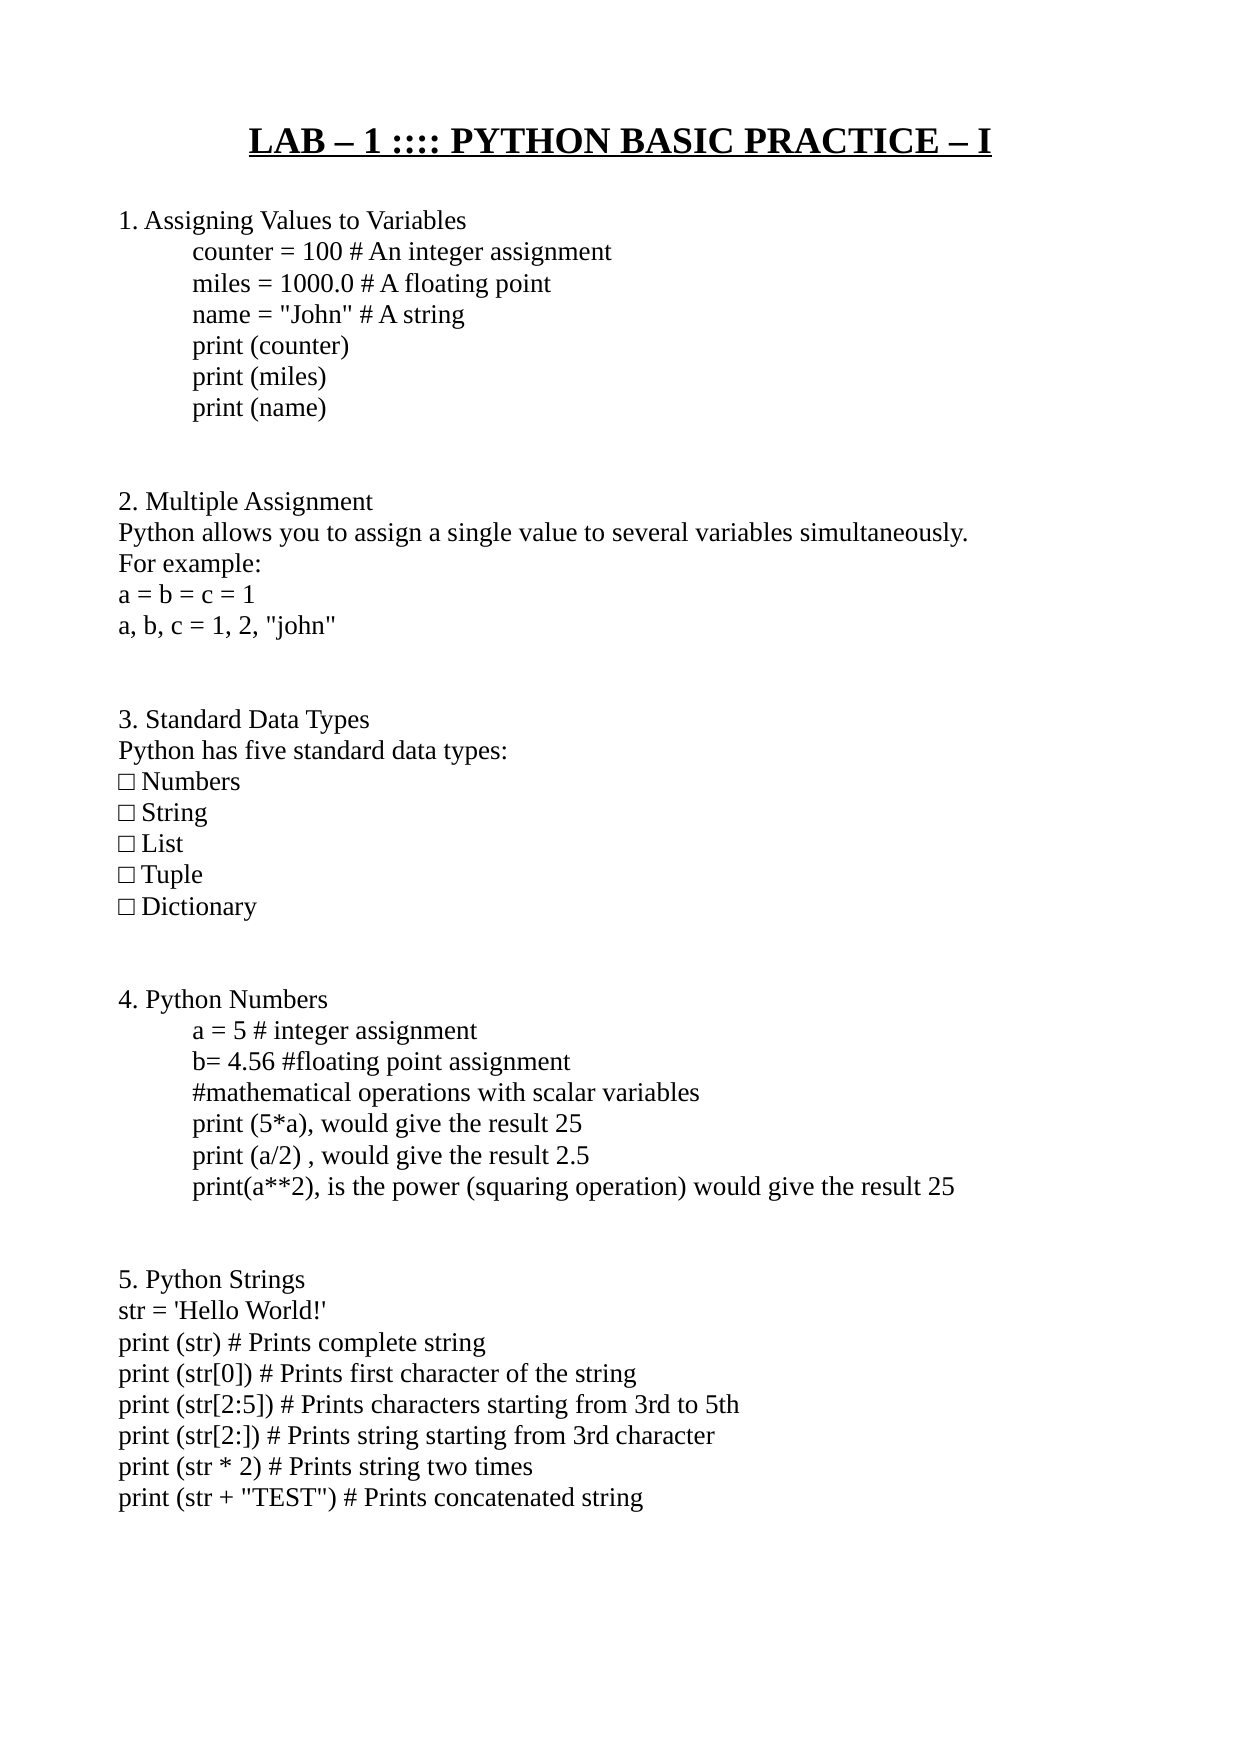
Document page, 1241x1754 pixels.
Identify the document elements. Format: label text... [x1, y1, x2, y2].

text b= 4.56 #floating point assignment [118, 1045, 1122, 1076]
text print (str[2:]) # Prints string starting from 3rd character [118, 1419, 1122, 1450]
text 2. Multiple Assignment [118, 485, 1122, 516]
text print(a**2), is the power (squaring operation) would give the result 25 [118, 1170, 1122, 1201]
text #mathematical operations with scalar variables [118, 1076, 1122, 1108]
text print (str + "TEST") # Prints concatenated string [118, 1481, 1122, 1512]
text print (str) # Prints complete string [118, 1326, 1122, 1357]
text a = 5 # integer assignment [118, 1014, 1122, 1045]
text Python has five standard data types: [118, 734, 1122, 765]
text print (str[2:5]) # Prints characters starting from 3rd to 5th [118, 1388, 1122, 1419]
text counter = 100 # An integer assignment [118, 236, 1122, 267]
text miles = 1000.0 # A floating point [118, 267, 1122, 298]
text For example: [118, 547, 1122, 578]
text 4. Python Numbers [118, 983, 1122, 1014]
text print (a/2) , would give the result 2.5 [118, 1139, 1122, 1170]
text Python allows you to assign a single value to several variables simultaneously. [118, 516, 1122, 547]
text □ String [118, 796, 1122, 827]
text LAB – 1 :::: PYTHON BASIC PRACTICE – I [118, 118, 1122, 161]
text □ Tuple [118, 858, 1122, 889]
text □ Numbers [118, 765, 1122, 796]
text 3. Standard Data Types [118, 703, 1122, 734]
text print (name) [118, 391, 1122, 422]
text 5. Python Strings [118, 1263, 1122, 1294]
text print (miles) [118, 360, 1122, 391]
text 1. Assigning Values to Variables [118, 204, 1122, 236]
text name = "John" # A string [118, 298, 1122, 329]
text □ List [118, 827, 1122, 858]
text print (str[0]) # Prints first character of the string [118, 1357, 1122, 1388]
text print (5*a), would give the result 25 [118, 1108, 1122, 1139]
text str = 'Hello World!' [118, 1294, 1122, 1326]
text a, b, c = 1, 2, "john" [118, 609, 1122, 640]
text print (str * 2) # Prints string two times [118, 1450, 1122, 1481]
text a = b = c = 1 [118, 578, 1122, 609]
text print (counter) [118, 329, 1122, 360]
text □ Dictionary [118, 889, 1122, 921]
